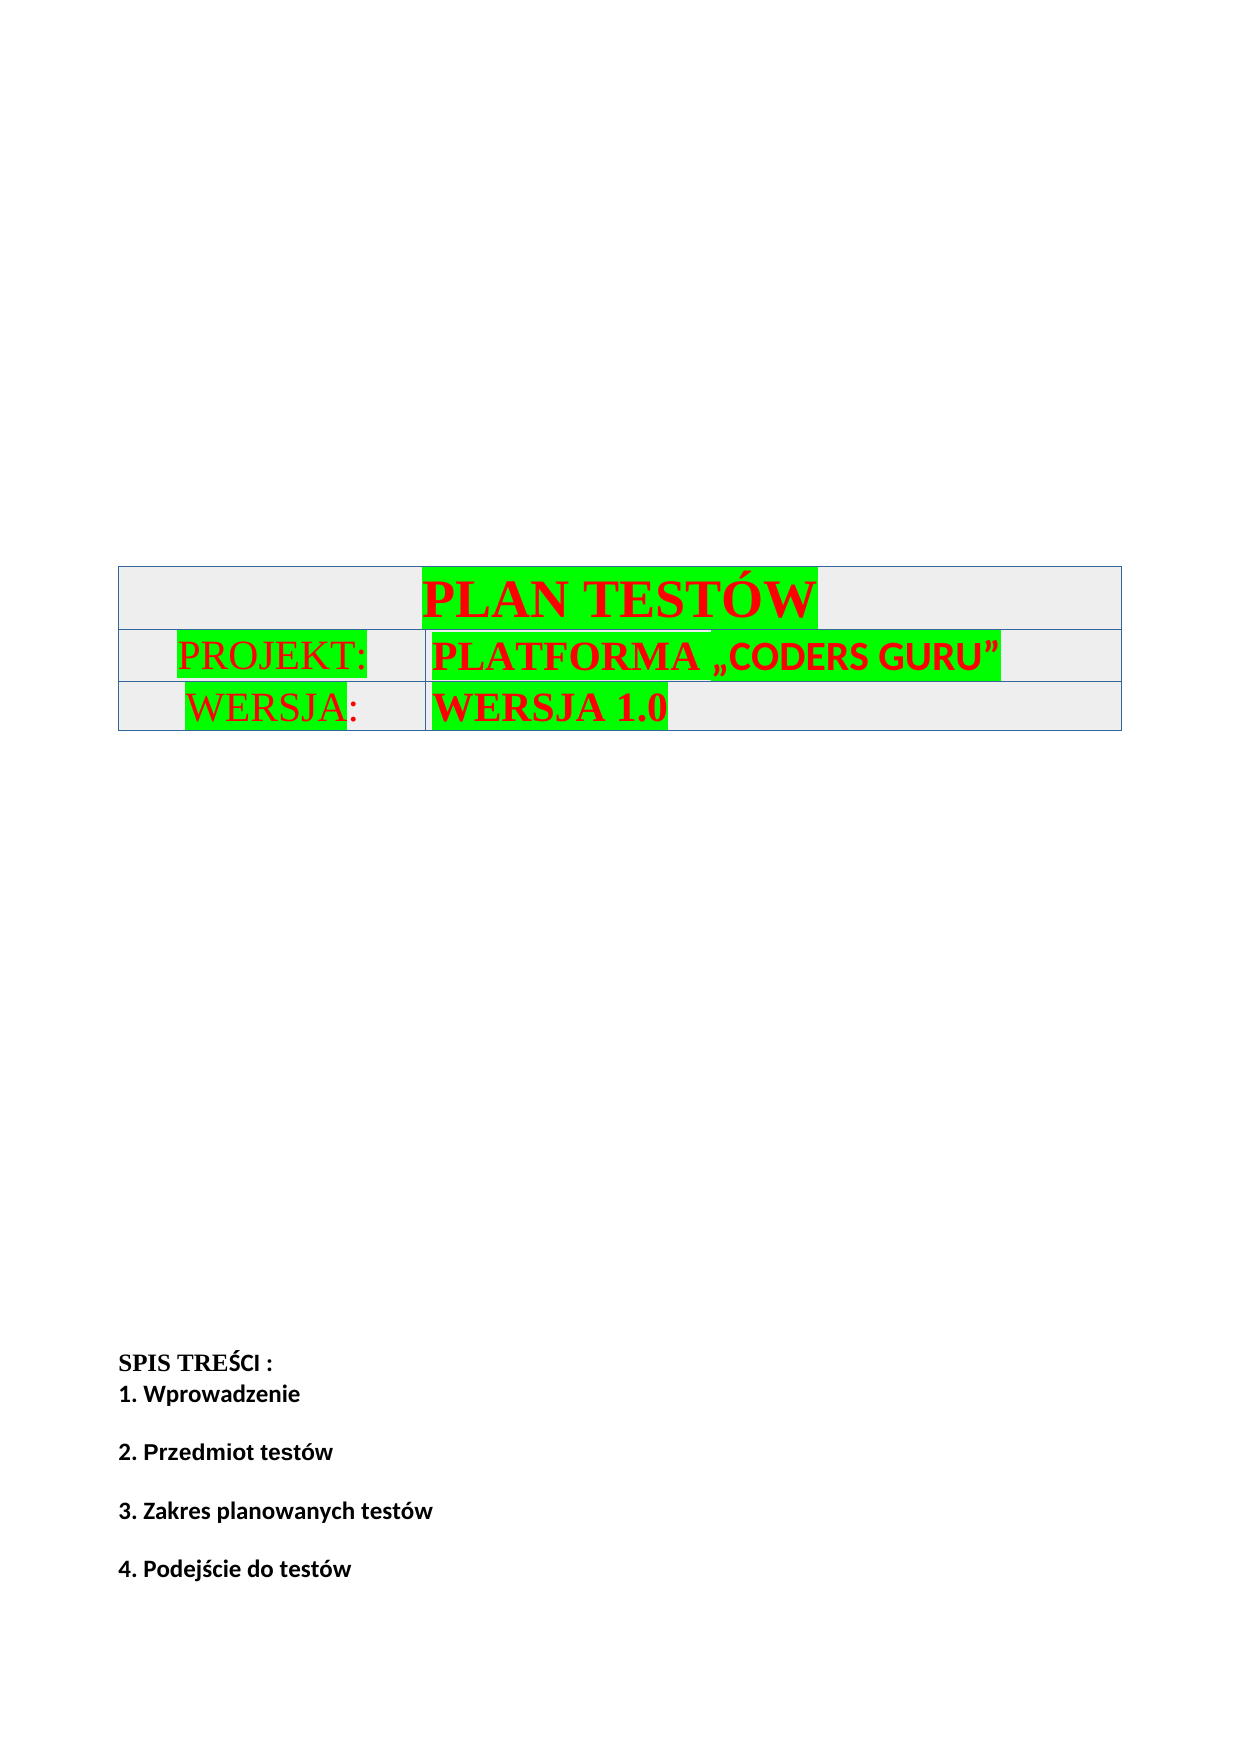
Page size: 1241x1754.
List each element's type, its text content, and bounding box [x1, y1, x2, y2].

text 2. Przedmiot testów [118, 1436, 1122, 1467]
table_cell PROJEKT: [119, 630, 425, 681]
text 4. Podejście do testów [118, 1553, 1122, 1584]
text 3. Zakres planowanych testów [118, 1495, 1122, 1525]
table_cell WERSJA: [119, 682, 425, 730]
table_header PLAN TESTÓW [119, 567, 1121, 629]
table_cell PLATFORMA „CODERS GURU” [426, 630, 1121, 681]
text 1. Wprowadzenie [118, 1378, 1122, 1408]
table_cell WERSJA 1.0 [426, 682, 1121, 730]
text SPIS TREŚCI : [118, 1347, 1122, 1378]
